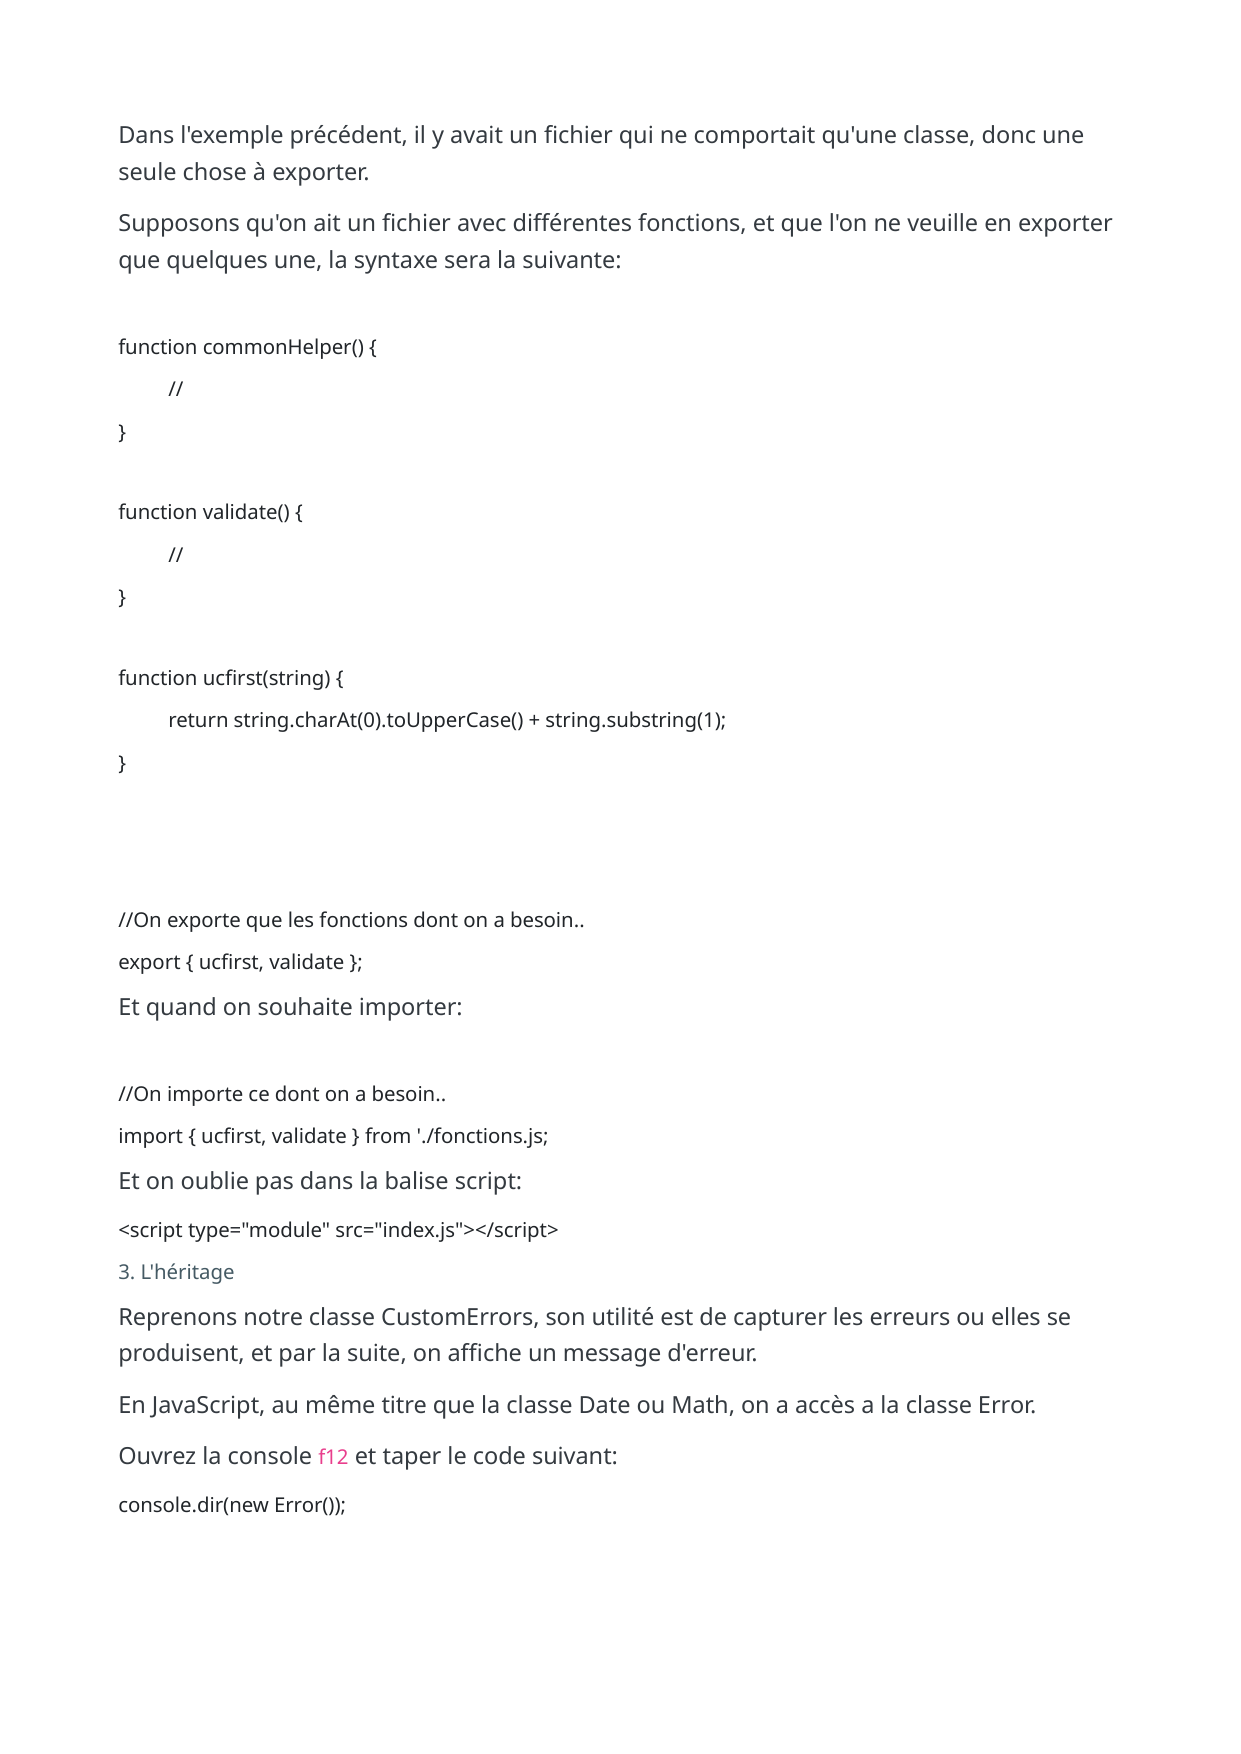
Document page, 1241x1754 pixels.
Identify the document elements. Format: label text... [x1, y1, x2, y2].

text return string.charAt(0).toUpperCase() + string.substring(1); [118, 706, 1122, 734]
text } [118, 417, 1122, 445]
text Dans l'exemple précédent, il y avait un fichier qui ne comportait qu'une classe, donc une seule chose à exporter. [118, 118, 1122, 187]
text import { ucfirst, validate } from './fonctions.js; [118, 1122, 1122, 1149]
text } [118, 748, 1122, 776]
text //On exporte que les fonctions dont on a besoin.. [118, 905, 1122, 933]
subtitle 3. L'héritage [118, 1258, 1122, 1285]
text } [118, 583, 1122, 611]
text // [118, 375, 1122, 403]
text function validate() { [118, 498, 1122, 526]
text console.dir(new Error()); [118, 1491, 1122, 1518]
text Reprenons notre classe CustomErrors, son utilité est de capturer les erreurs ou elles se produisent, et par la suite, on affiche un message d'erreur. [118, 1300, 1122, 1369]
text function commonHelper() { [118, 333, 1122, 360]
text export { ucfirst, validate }; [118, 948, 1122, 975]
text Et on oublie pas dans la balise script: [118, 1164, 1122, 1196]
text //On importe ce dont on a besoin.. [118, 1079, 1122, 1107]
text En JavaScript, au même titre que la classe Date ou Math, on a accès a la classe Error. [118, 1388, 1122, 1420]
text Ouvrez la console f12 et taper le code suivant: [118, 1439, 1122, 1471]
text Et quand on souhaite importer: [118, 990, 1122, 1022]
text function ucfirst(string) { [118, 663, 1122, 691]
text Supposons qu'on ait un fichier avec différentes fonctions, et que l'on ne veuille en exporter que quelques une, la syntaxe sera la suivante: [118, 206, 1122, 275]
text // [118, 540, 1122, 568]
text <script type="module" src="index.js"></script> [118, 1215, 1122, 1243]
